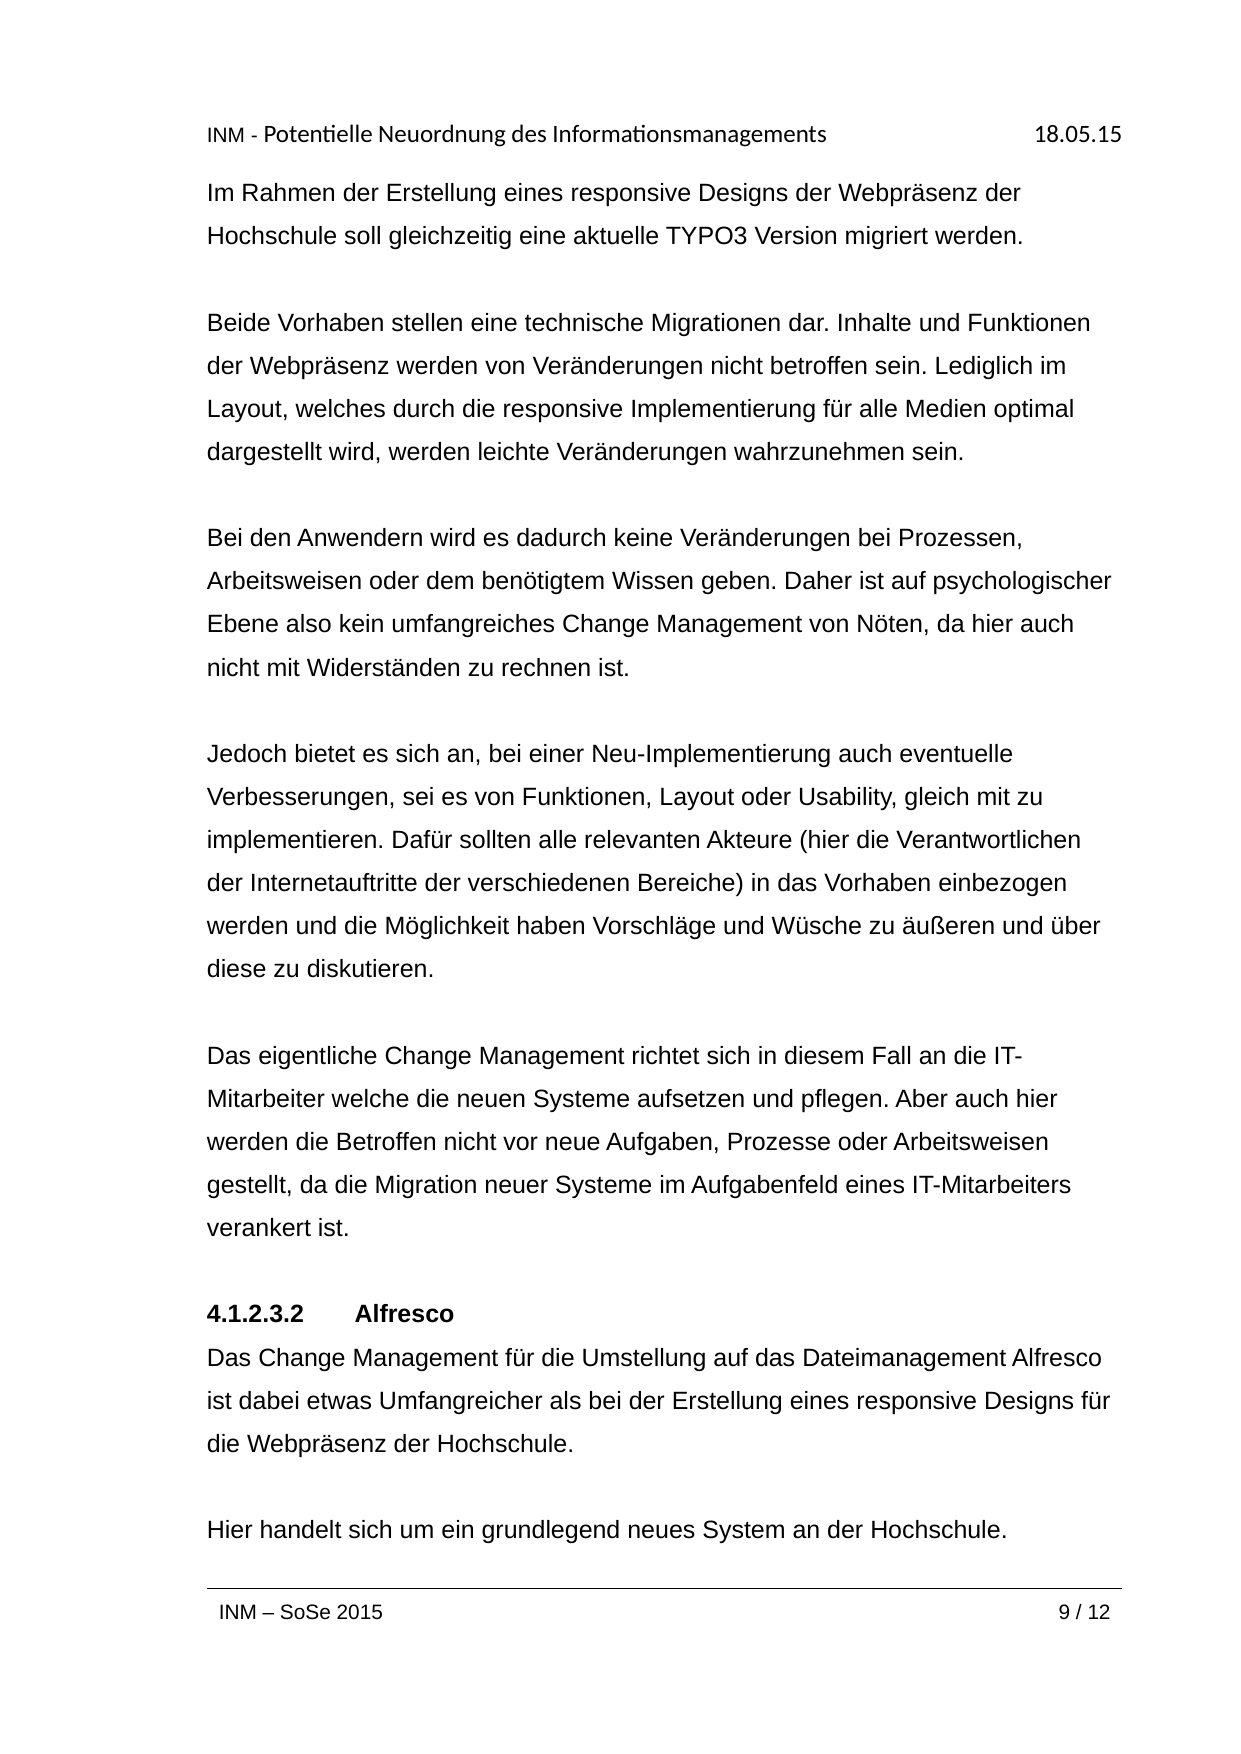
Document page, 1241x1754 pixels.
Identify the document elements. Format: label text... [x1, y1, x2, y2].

text Im Rahmen der Erstellung eines responsive Designs der Webpräsenz der Hochschule soll gleichzeitig eine aktuelle TYPO3 Version migriert werden. [207, 178, 1122, 250]
text Hier handelt sich um ein grundlegend neues System an der Hochschule. [207, 1515, 1122, 1544]
text Bei den Anwendern wird es dadurch keine Veränderungen bei Prozessen, Arbeitsweisen oder dem benötigtem Wissen geben. Daher ist auf psychologischer Ebene also kein umfangreiches Change Management von Nöten, da hier auch nicht mit Widerständen zu rechnen ist. [207, 523, 1122, 681]
text Jedoch bietet es sich an, bei einer Neu-Implementierung auch eventuelle Verbesserungen, sei es von Funktionen, Layout oder Usability, gleich mit zu implementieren. Dafür sollten alle relevanten Akteure (hier die Verantwortlichen der Internetauftritte der verschiedenen Bereiche) in das Vorhaben einbezogen werden und die Möglichkeit haben Vorschläge und Wüsche zu äußeren und über diese zu diskutieren. [207, 739, 1122, 983]
text 4.1.2.3.2 Alfresco [207, 1299, 1122, 1328]
text Beide Vorhaben stellen eine technische Migrationen dar. Inhalte und Funktionen der Webpräsenz werden von Veränderungen nicht betroffen sein. Lediglich im Layout, welches durch die responsive Implementierung für alle Medien optimal dargestellt wird, werden leichte Veränderungen wahrzunehmen sein. [207, 307, 1122, 466]
text Das eigentliche Change Management richtet sich in diesem Fall an die IT-Mitarbeiter welche die neuen Systeme aufsetzen und pflegen. Aber auch hier werden die Betroffen nicht vor neue Aufgaben, Prozesse oder Arbeitsweisen gestellt, da die Migration neuer Systeme im Aufgabenfeld eines IT-Mitarbeiters verankert ist. [207, 1041, 1122, 1242]
text Das Change Management für die Umstellung auf das Dateimanagement Alfresco ist dabei etwas Umfangreicher als bei der Erstellung eines responsive Designs für die Webpräsenz der Hochschule. [207, 1342, 1122, 1457]
